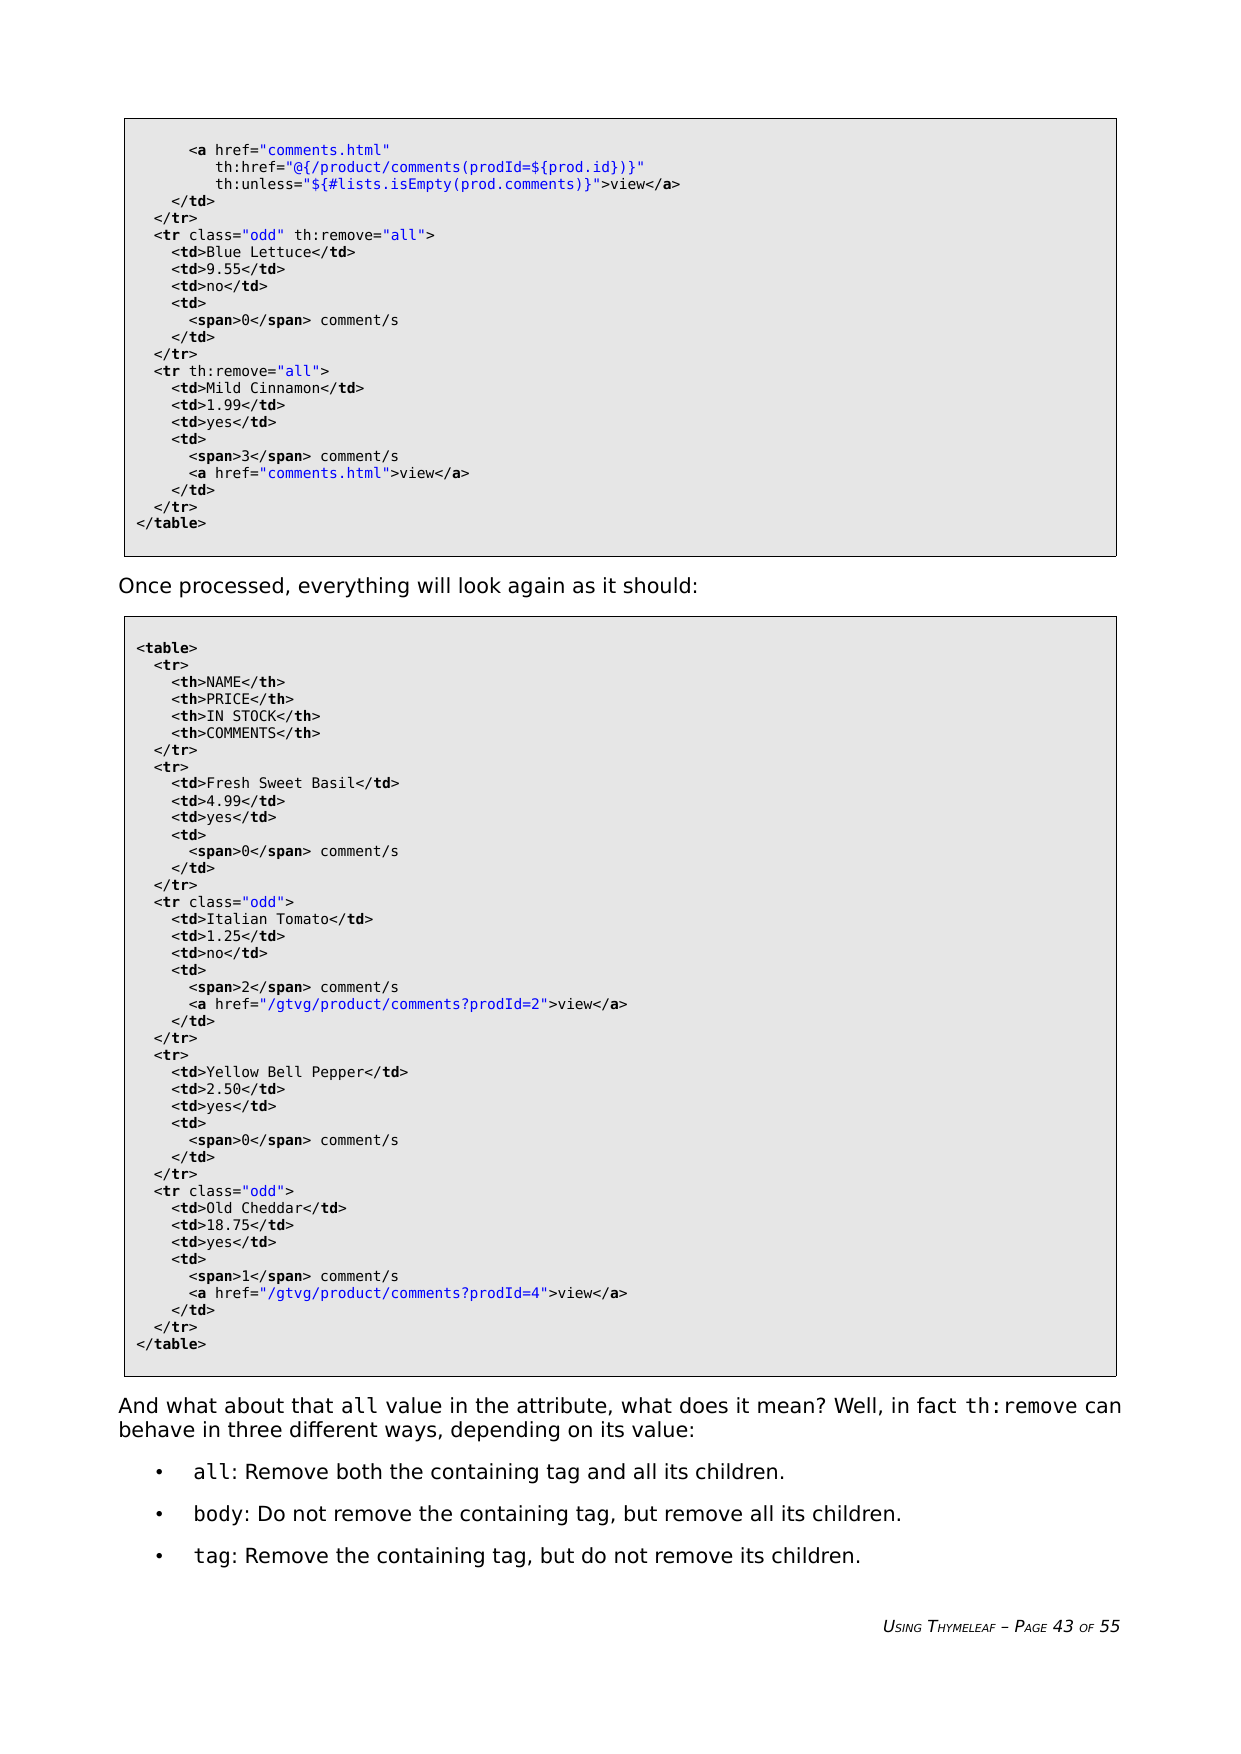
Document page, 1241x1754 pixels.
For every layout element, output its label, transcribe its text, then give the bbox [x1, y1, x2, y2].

text <a href="comments.html" th:href="@{/product/comments(prodId=${prod.id})}" th:unless="${#lists.isEmpty(prod.comments)}">view</a> </td> </tr> <tr class="odd" th:remove="all"> <td>Blue Lettuce</td> <td>9.55</td> <td>no</td> <td> <span>0</span> comment/s </td> </tr> <tr th:remove="all"> <td>Mild Cinnamon</td> <td>1.99</td> <td>yes</td> <td> <span>3</span> comment/s <a href="comments.html">view</a> </td> </tr> </table> [125, 119, 1116, 556]
list tag: Remove the containing tag, but do not remove its children. [156, 1544, 1122, 1569]
list all: Remove both the containing tag and all its children. [156, 1460, 1122, 1485]
text Once processed, everything will look again as it should: [118, 574, 1122, 598]
list body: Do not remove the containing tag, but remove all its children. [156, 1502, 1122, 1527]
text <table> <tr> <th>NAME</th> <th>PRICE</th> <th>IN STOCK</th> <th>COMMENTS</th> </tr> <tr> <td>Fresh Sweet Basil</td> <td>4.99</td> <td>yes</td> <td> <span>0</span> comment/s </td> </tr> <tr class="odd"> <td>Italian Tomato</td> <td>1.25</td> <td>no</td> <td> <span>2</span> comment/s <a href="/gtvg/product/comments?prodId=2">view</a> </td> </tr> <tr> <td>Yellow Bell Pepper</td> <td>2.50</td> <td>yes</td> <td> <span>0</span> comment/s </td> </tr> <tr class="odd"> <td>Old Cheddar</td> <td>18.75</td> <td>yes</td> <td> <span>1</span> comment/s <a href="/gtvg/product/comments?prodId=4">view</a> </td> </tr> </table> [125, 617, 1116, 1376]
text And what about that all value in the attribute, what does it mean? Well, in fact th:remove can behave in three different ways, depending on its value: [118, 1394, 1122, 1443]
